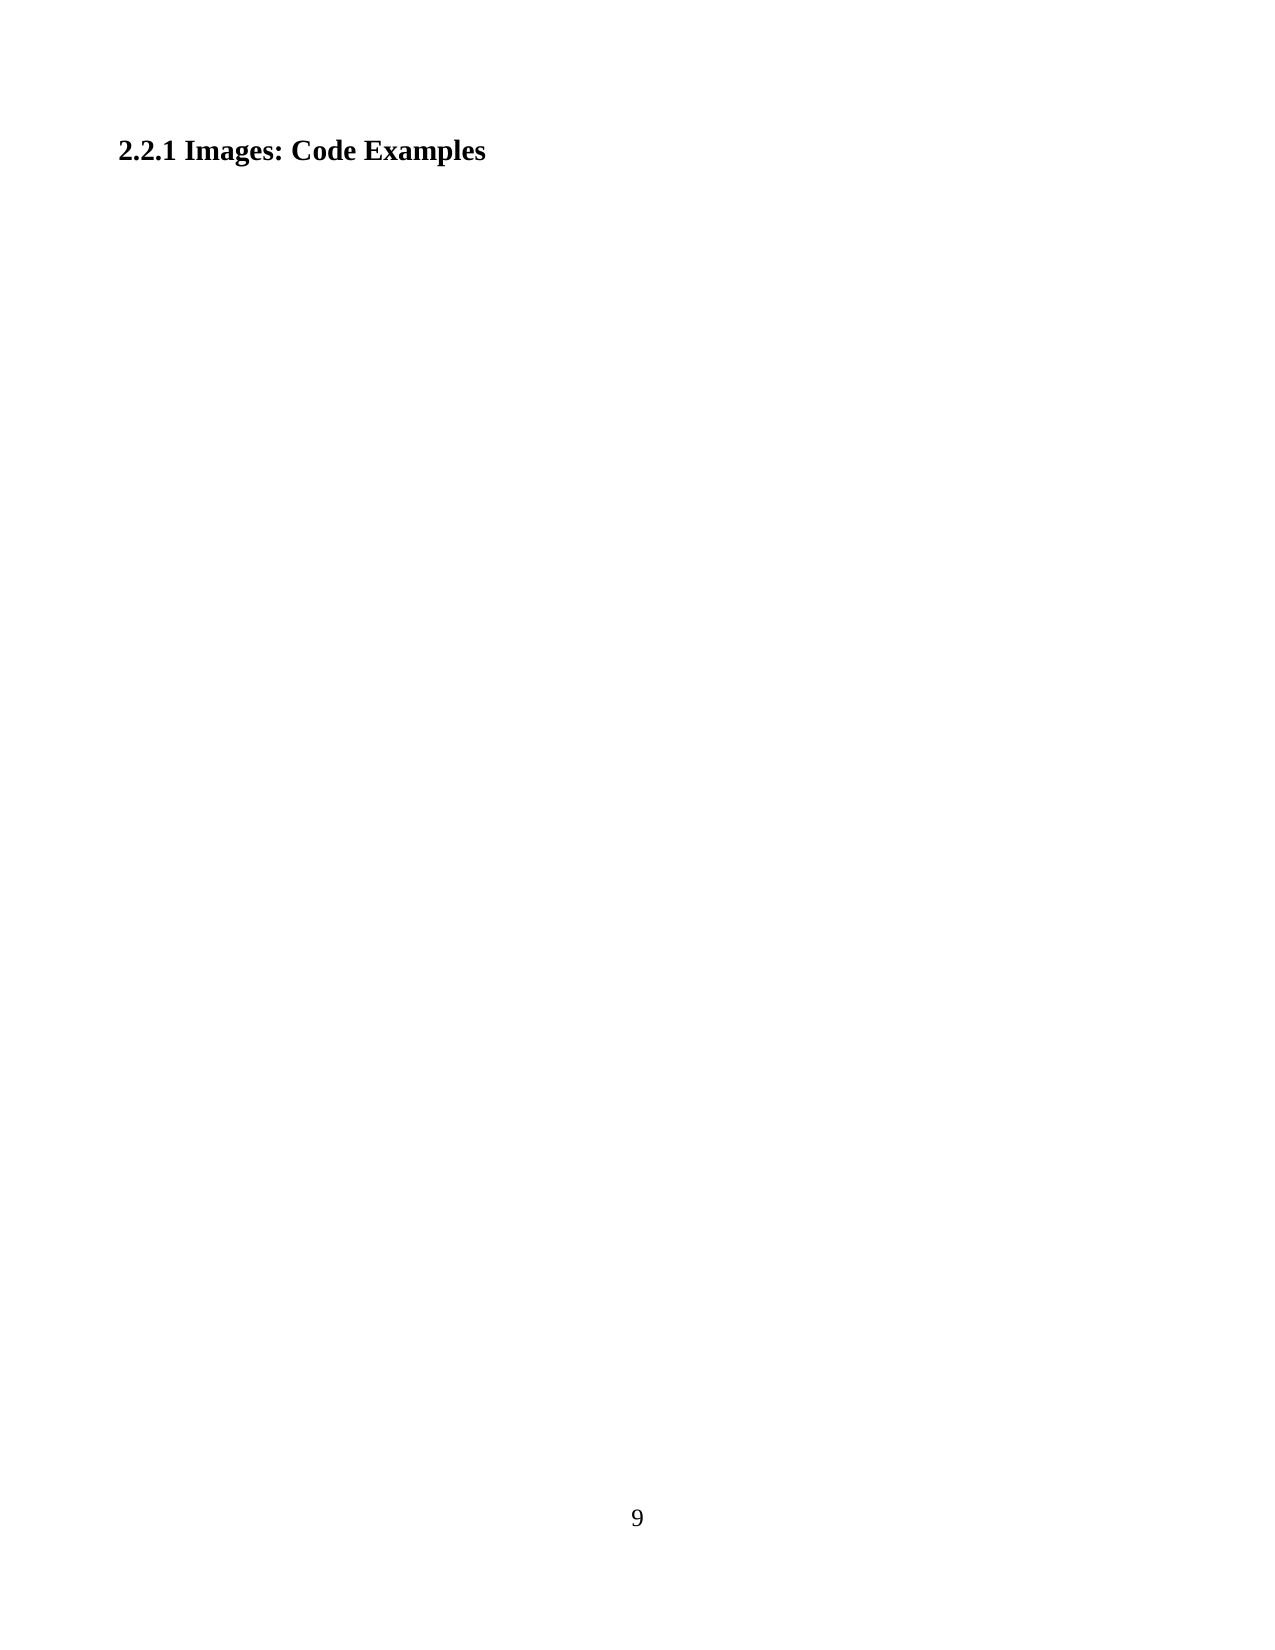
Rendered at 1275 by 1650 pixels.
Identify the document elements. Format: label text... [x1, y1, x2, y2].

subtitle 2.2.1 Images: Code Examples [118, 133, 1157, 166]
